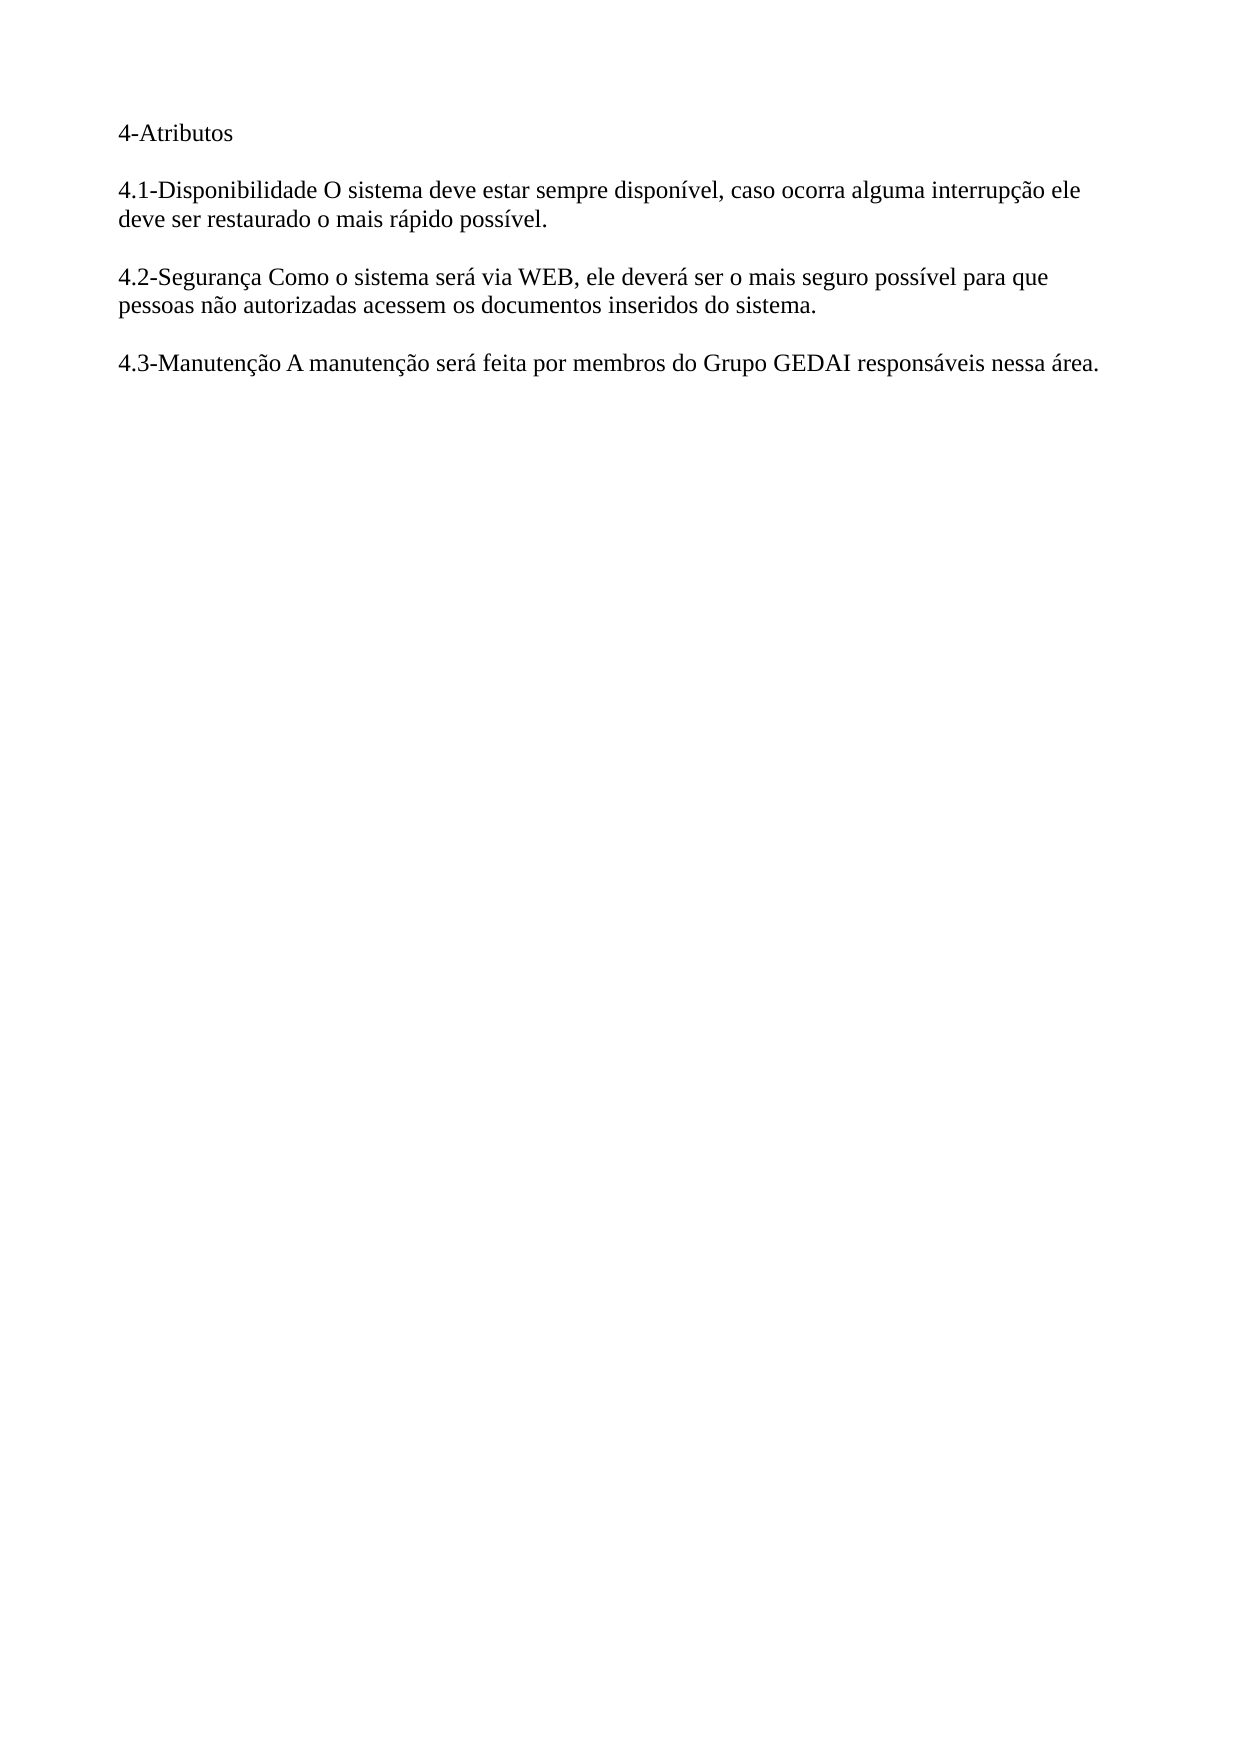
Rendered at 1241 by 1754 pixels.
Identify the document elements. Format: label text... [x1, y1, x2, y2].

text 4.3-Manutenção A manutenção será feita por membros do Grupo GEDAI responsáveis nessa área. [118, 348, 1122, 377]
text 4-Atributos [118, 118, 1122, 147]
text 4.2-Segurança Como o sistema será via WEB, ele deverá ser o mais seguro possível para que pessoas não autorizadas acessem os documentos inseridos do sistema. [118, 262, 1122, 319]
text 4.1-Disponibilidade O sistema deve estar sempre disponível, caso ocorra alguma interrupção ele deve ser restaurado o mais rápido possível. [118, 176, 1122, 233]
